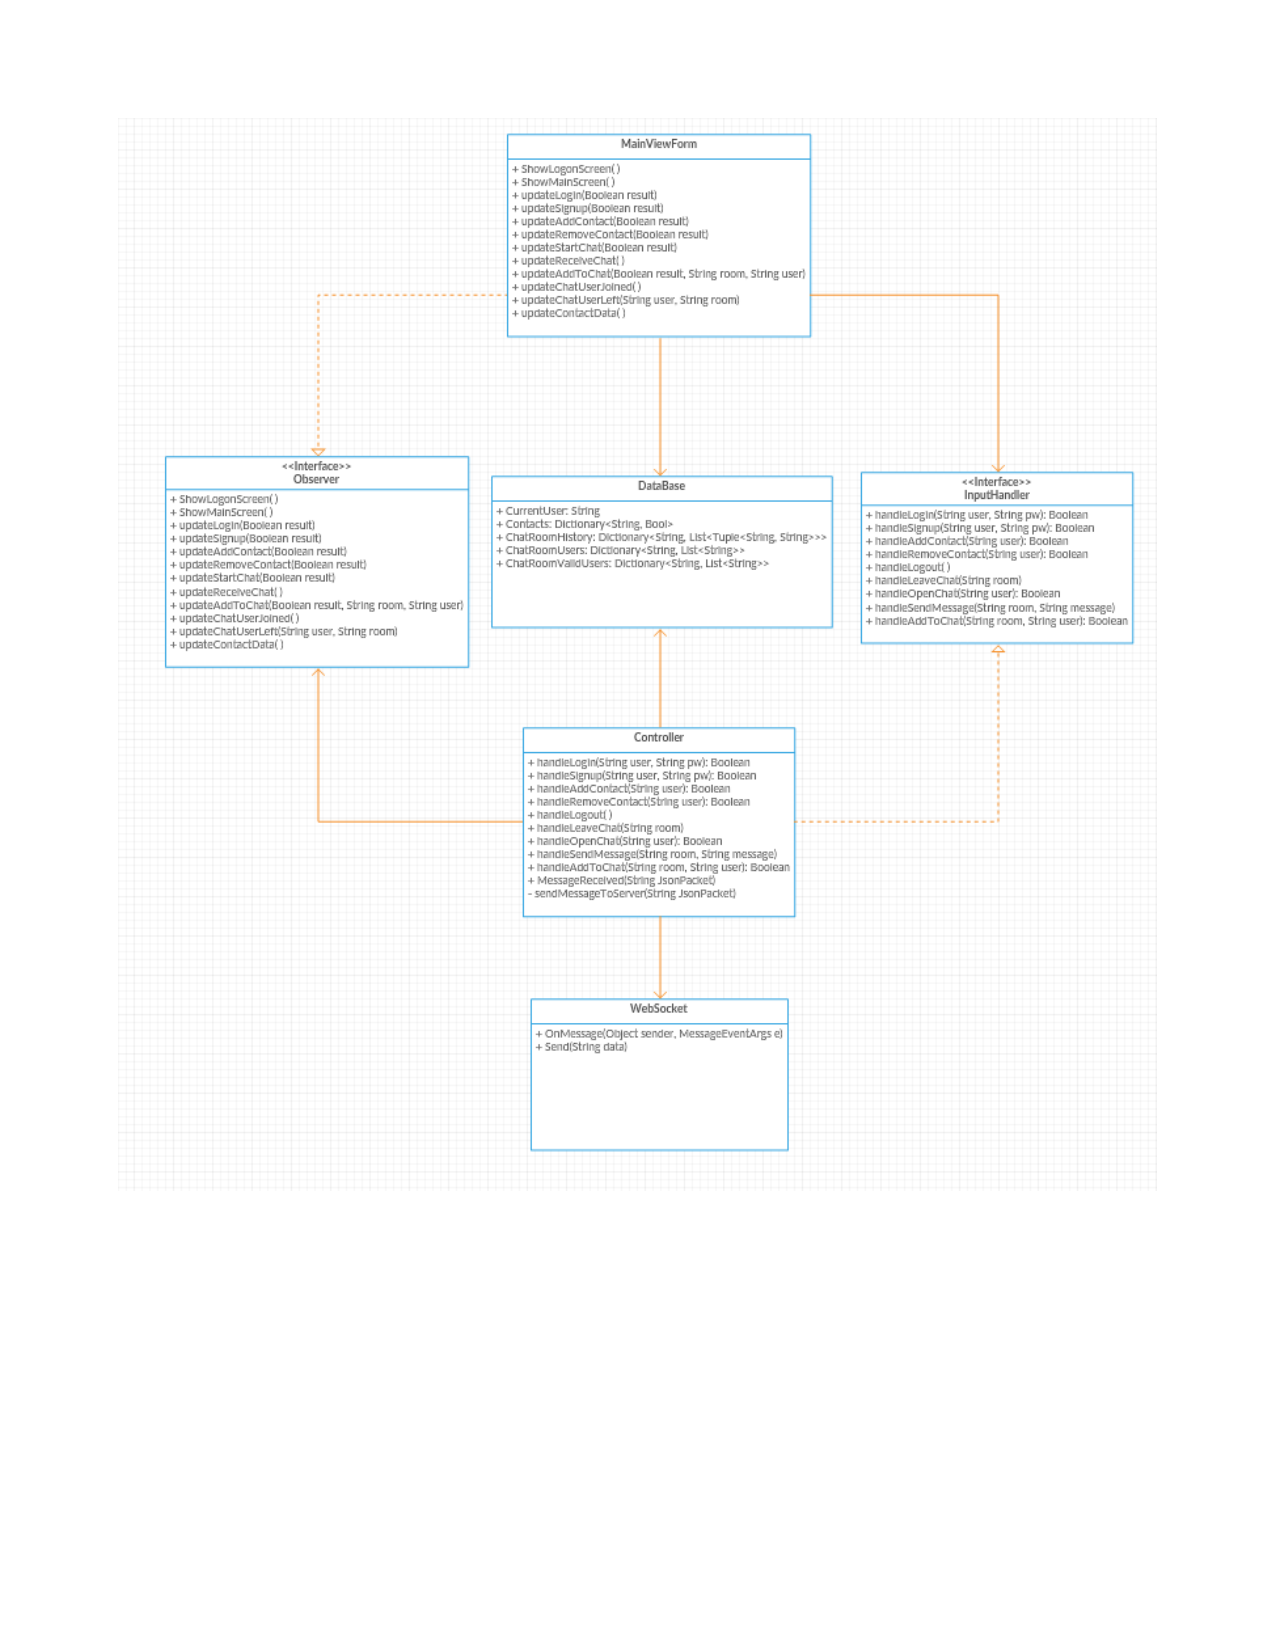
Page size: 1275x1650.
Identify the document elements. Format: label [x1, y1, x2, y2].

picture [118, 118, 1157, 1191]
